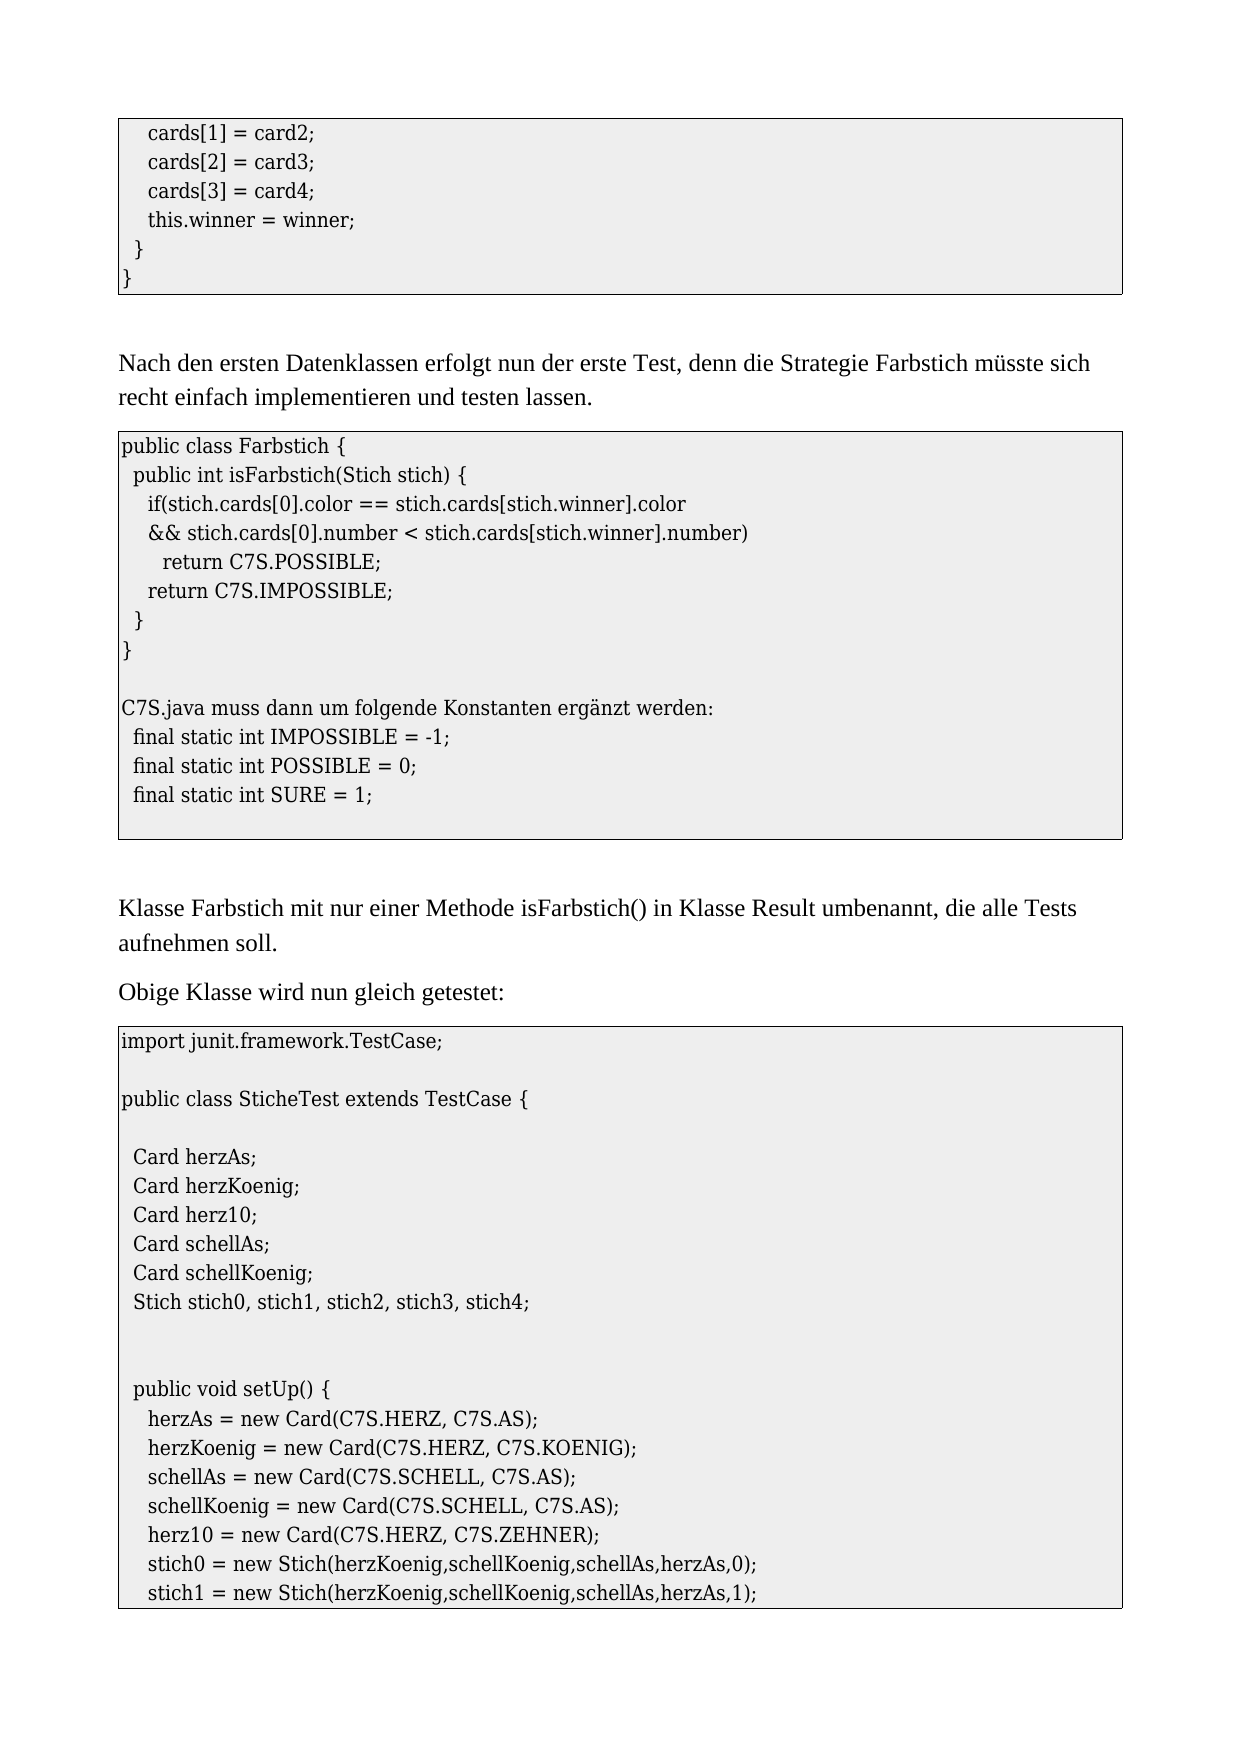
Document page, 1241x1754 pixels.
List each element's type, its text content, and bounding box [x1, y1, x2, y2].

text Klasse Farbstich mit nur einer Methode isFarbstich() in Klasse Result umbenannt, die alle Tests aufnehmen soll. [118, 893, 1122, 956]
text cards[3] = card4; [119, 176, 1122, 203]
text schellKoenig = new Card(C7S.SCHELL, C7S.AS); [119, 1491, 1122, 1518]
text Obige Klasse wird nun gleich getestet: [118, 977, 1122, 1005]
text Stich stich0, stich1, stich2, stich3, stich4; [119, 1287, 1122, 1314]
text } [119, 634, 1122, 662]
text final static int POSSIBLE = 0; [119, 751, 1122, 778]
text Card schellAs; [119, 1229, 1122, 1256]
text stich0 = new Stich(herzKoenig,schellKoenig,schellAs,herzAs,0); [119, 1549, 1122, 1576]
text herz10 = new Card(C7S.HERZ, C7S.ZEHNER); [119, 1520, 1122, 1547]
text cards[2] = card3; [119, 147, 1122, 174]
text herzAs = new Card(C7S.HERZ, C7S.AS); [119, 1403, 1122, 1431]
text final static int IMPOSSIBLE = -1; [119, 722, 1122, 749]
text if(stich.cards[0].color == stich.cards[stich.winner].color [119, 489, 1122, 517]
text return C7S.POSSIBLE; [119, 547, 1122, 575]
text Card herzKoenig; [119, 1171, 1122, 1198]
text return C7S.IMPOSSIBLE; [119, 576, 1122, 604]
text } [119, 606, 1122, 633]
text stich1 = new Stich(herzKoenig,schellKoenig,schellAs,herzAs,1); [119, 1578, 1122, 1608]
text cards[1] = card2; [119, 119, 1122, 145]
text public class SticheTest extends TestCase { [119, 1084, 1122, 1111]
text Nach den ersten Datenklassen erfolgt nun der erste Test, denn die Strategie Farbstich müsste sich recht einfach implementieren und testen lassen. [118, 348, 1122, 411]
text C7S.java muss dann um folgende Konstanten ergänzt werden: [119, 693, 1122, 720]
text this.winner = winner; [119, 205, 1122, 233]
text public int isFarbstich(Stich stich) { [119, 460, 1122, 487]
text schellAs = new Card(C7S.SCHELL, C7S.AS); [119, 1462, 1122, 1489]
text import junit.framework.TestCase; [119, 1027, 1122, 1053]
text && stich.cards[0].number < stich.cards[stich.winner].number) [119, 518, 1122, 546]
text public class Farbstich { [119, 432, 1122, 458]
text final static int SURE = 1; [119, 780, 1122, 807]
text Card herzAs; [119, 1142, 1122, 1169]
text } [119, 263, 1122, 294]
text public void setUp() { [119, 1374, 1122, 1402]
text Card schellKoenig; [119, 1258, 1122, 1286]
text } [119, 234, 1122, 262]
text Card herz10; [119, 1200, 1122, 1227]
text herzKoenig = new Card(C7S.HERZ, C7S.KOENIG); [119, 1433, 1122, 1460]
